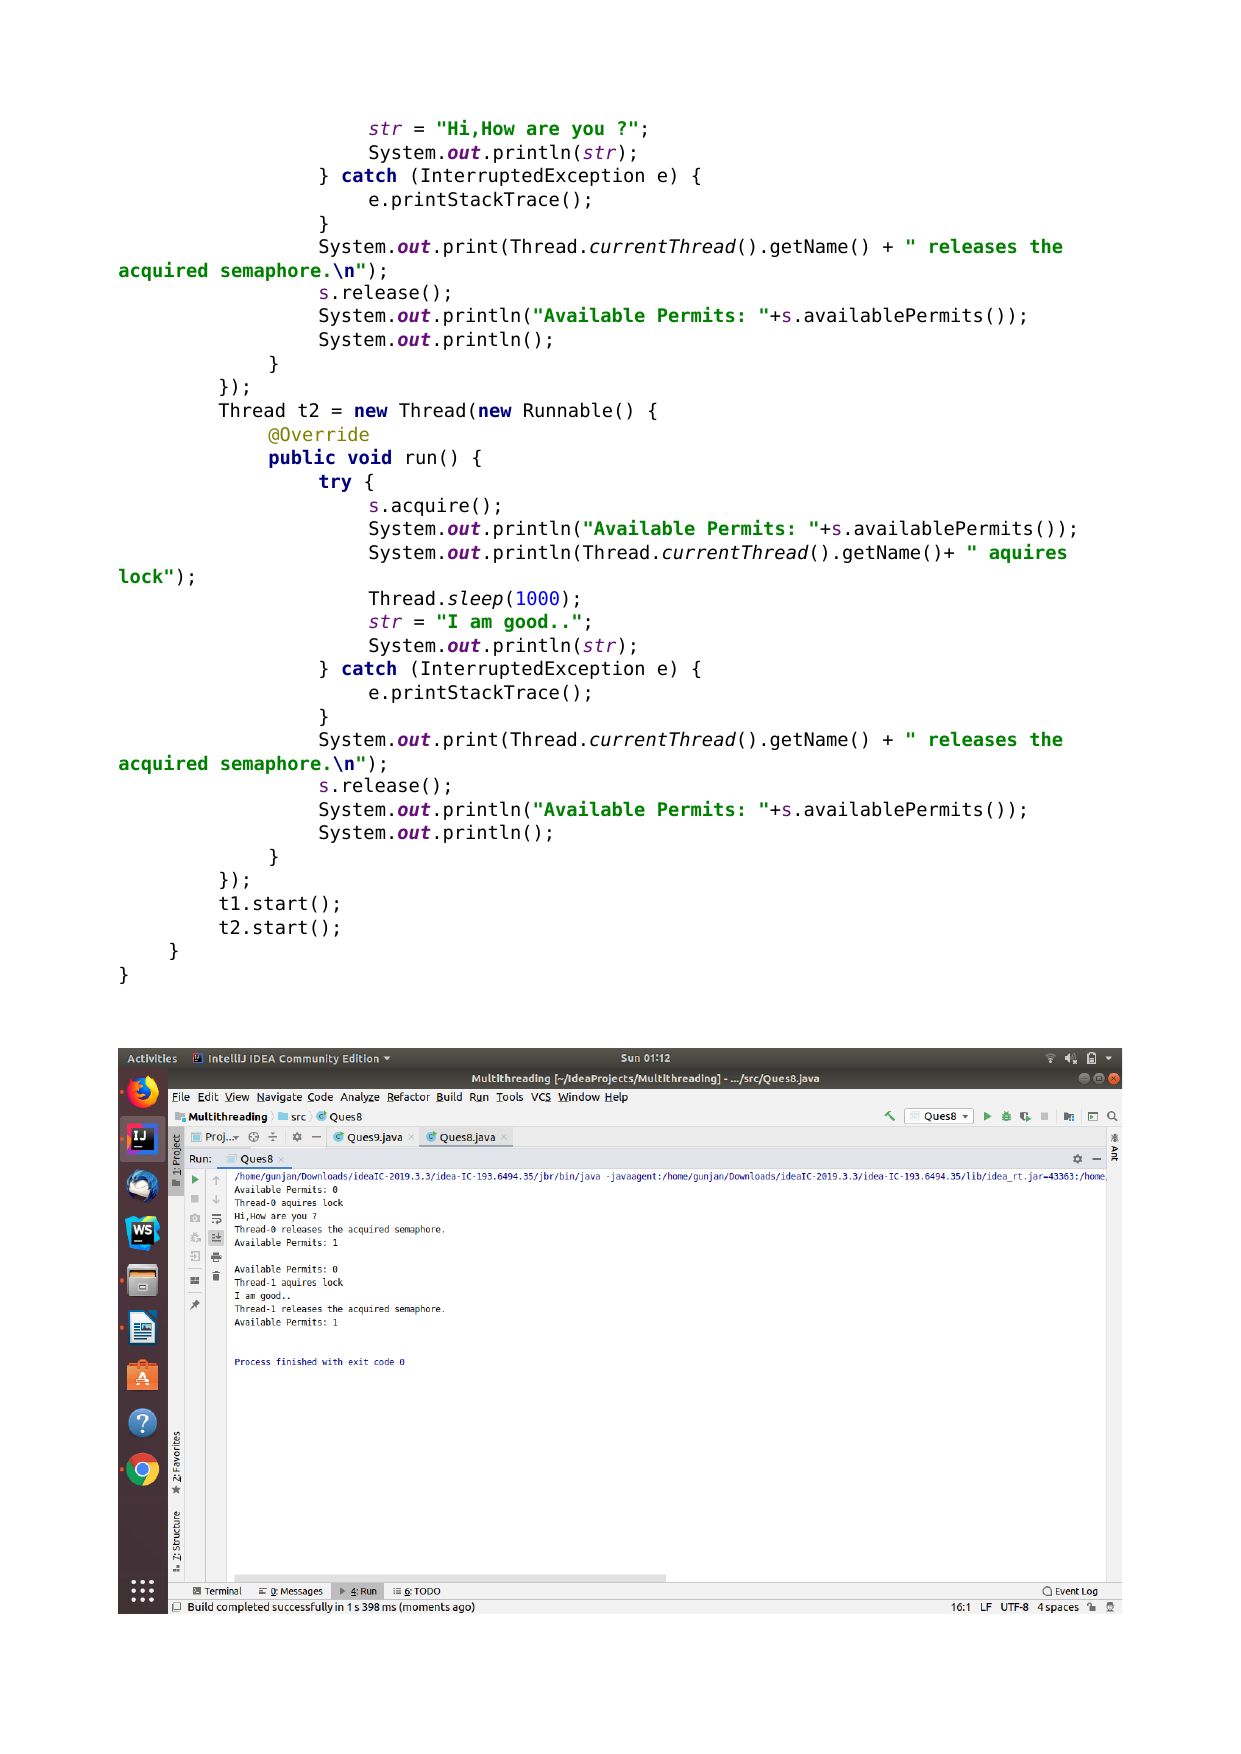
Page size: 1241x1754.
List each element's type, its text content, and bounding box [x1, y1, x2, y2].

text System.out.println(str); [118, 142, 1122, 165]
text System.out.print(Thread.currentThread().getName() + " releases the acquired semaphore.\n"); [118, 729, 1122, 775]
text s.release(); [118, 282, 1122, 306]
text System.out.println(str); [118, 635, 1122, 658]
text } [118, 213, 1122, 236]
text System.out.print(Thread.currentThread().getName() + " releases the acquired semaphore.\n"); [118, 236, 1122, 282]
text t2.start(); [118, 917, 1122, 940]
text System.out.println("Available Permits: "+s.availablePermits()); [118, 518, 1122, 542]
text try { [118, 471, 1122, 495]
text }); [118, 869, 1122, 893]
text s.acquire(); [118, 495, 1122, 518]
text System.out.println("Available Permits: "+s.availablePermits()); [118, 306, 1122, 329]
text t1.start(); [118, 893, 1122, 917]
text Thread.sleep(1000); [118, 587, 1122, 611]
text Thread t2 = new Thread(new Runnable() { [118, 400, 1122, 424]
text e.printStackTrace(); [118, 682, 1122, 706]
text public void run() { [118, 447, 1122, 471]
text s.release(); [118, 775, 1122, 798]
text str = "Hi,How are you ?"; [118, 118, 1122, 142]
text } catch (InterruptedException e) { [118, 658, 1122, 682]
text }); [118, 376, 1122, 400]
text } [118, 940, 1122, 964]
text str = "I am good.."; [118, 611, 1122, 635]
text System.out.println(); [118, 329, 1122, 353]
text e.printStackTrace(); [118, 189, 1122, 213]
picture [118, 1048, 1123, 1614]
text System.out.println(Thread.currentThread().getName()+ " aquires lock"); [118, 542, 1122, 587]
text } catch (InterruptedException e) { [118, 165, 1122, 189]
text } [118, 964, 1122, 986]
text } [118, 706, 1122, 729]
text System.out.println("Available Permits: "+s.availablePermits()); [118, 798, 1122, 822]
text } [118, 846, 1122, 869]
text @Override [118, 424, 1122, 447]
text System.out.println(); [118, 822, 1122, 846]
text } [118, 353, 1122, 376]
